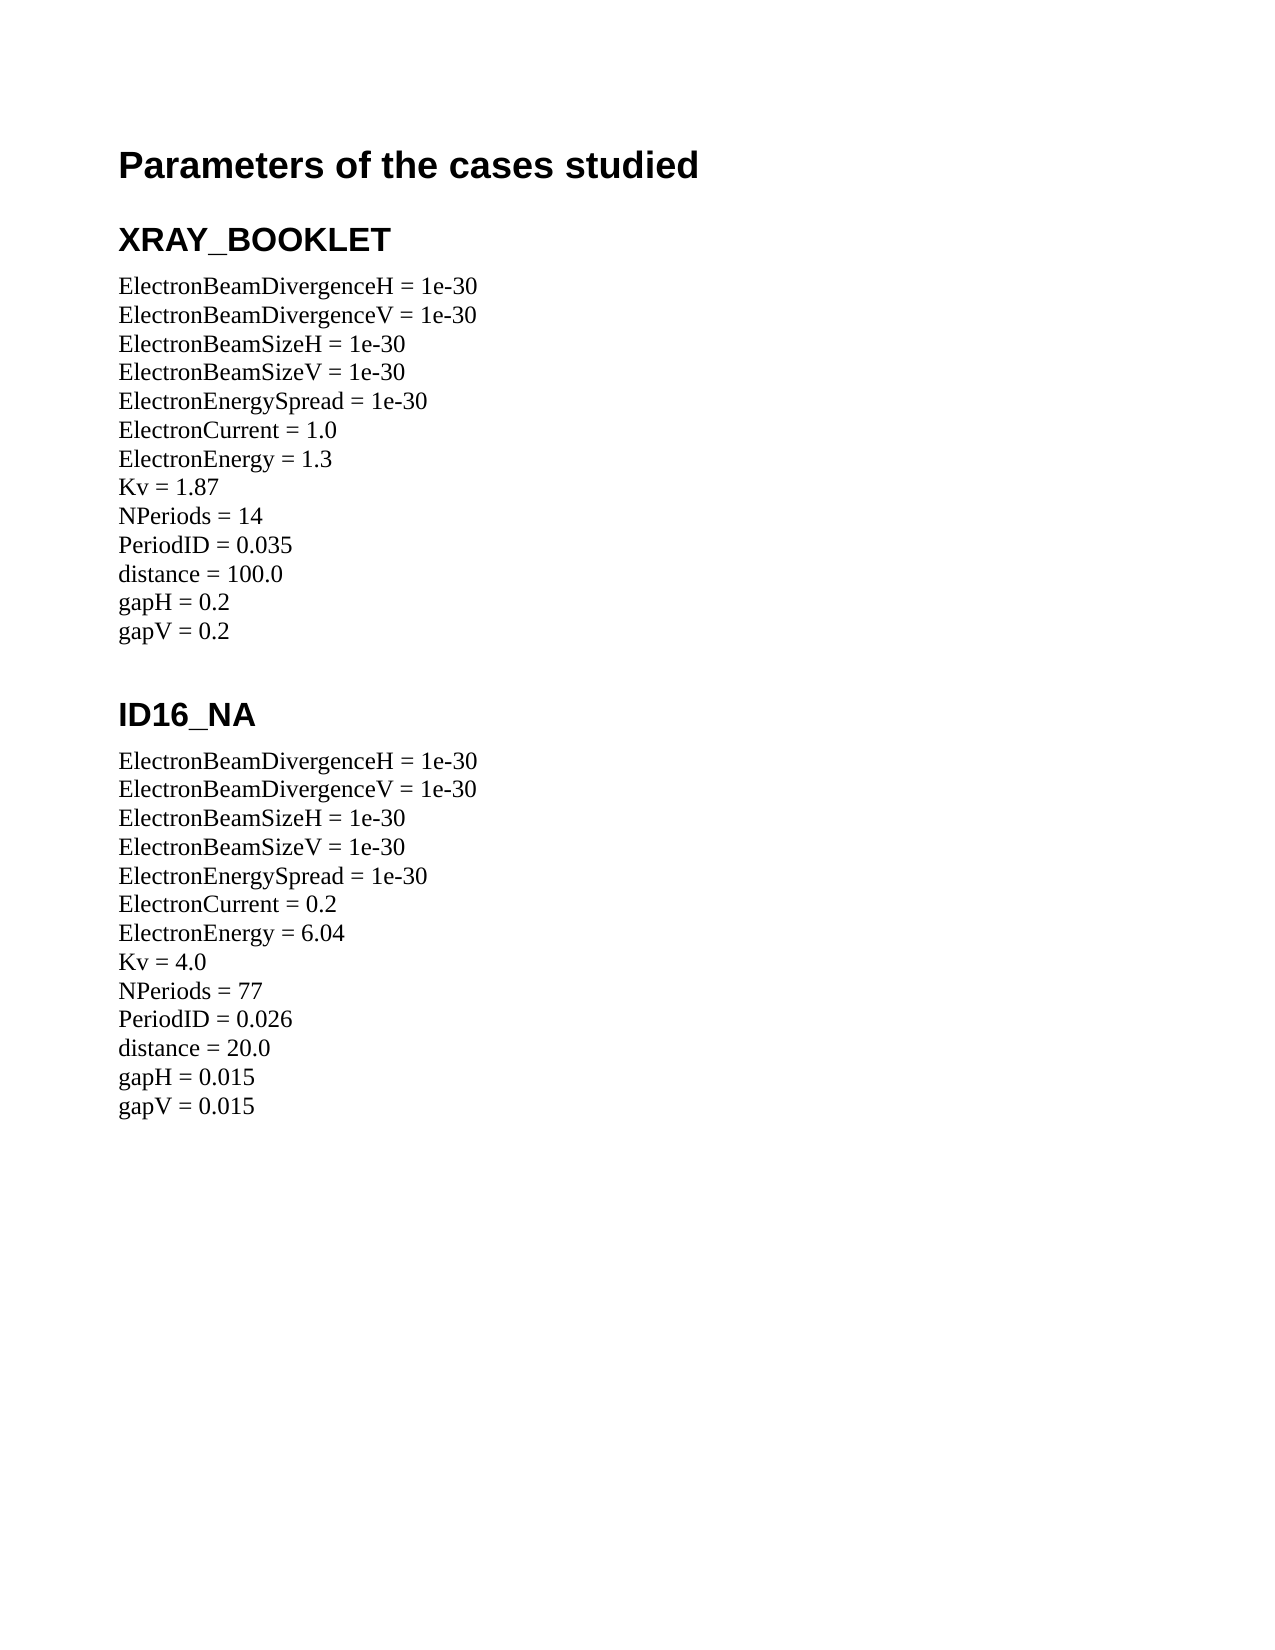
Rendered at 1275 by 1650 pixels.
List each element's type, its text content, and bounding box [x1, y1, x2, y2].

text Kv = 1.87 [118, 472, 1157, 501]
text ElectronEnergy = 6.04 [118, 918, 1157, 947]
text PeriodID = 0.035 [118, 530, 1157, 559]
subtitle ID16_NA [118, 694, 1157, 733]
text NPeriods = 77 [118, 976, 1157, 1004]
text ElectronBeamDivergenceV = 1e-30 [118, 774, 1157, 803]
text ElectronEnergySpread = 1e-30 [118, 861, 1157, 889]
text ElectronBeamSizeH = 1e-30 [118, 329, 1157, 357]
text Kv = 4.0 [118, 947, 1157, 976]
text ElectronBeamDivergenceH = 1e-30 [118, 271, 1157, 300]
text NPeriods = 14 [118, 501, 1157, 530]
text ElectronEnergySpread = 1e-30 [118, 386, 1157, 415]
text gapV = 0.2 [118, 616, 1157, 645]
text ElectronBeamSizeH = 1e-30 [118, 803, 1157, 832]
text gapV = 0.015 [118, 1091, 1157, 1119]
text gapH = 0.2 [118, 587, 1157, 616]
text ElectronCurrent = 1.0 [118, 415, 1157, 444]
subtitle XRAY_BOOKLET [118, 220, 1157, 259]
text distance = 100.0 [118, 559, 1157, 587]
text ElectronBeamSizeV = 1e-30 [118, 357, 1157, 386]
text gapH = 0.015 [118, 1062, 1157, 1091]
text PeriodID = 0.026 [118, 1004, 1157, 1033]
text ElectronBeamDivergenceH = 1e-30 [118, 746, 1157, 774]
text ElectronBeamSizeV = 1e-30 [118, 832, 1157, 861]
text ElectronEnergy = 1.3 [118, 444, 1157, 472]
text ElectronBeamDivergenceV = 1e-30 [118, 300, 1157, 329]
text distance = 20.0 [118, 1033, 1157, 1062]
subtitle Parameters of the cases studied [118, 143, 1157, 187]
text ElectronCurrent = 0.2 [118, 889, 1157, 918]
